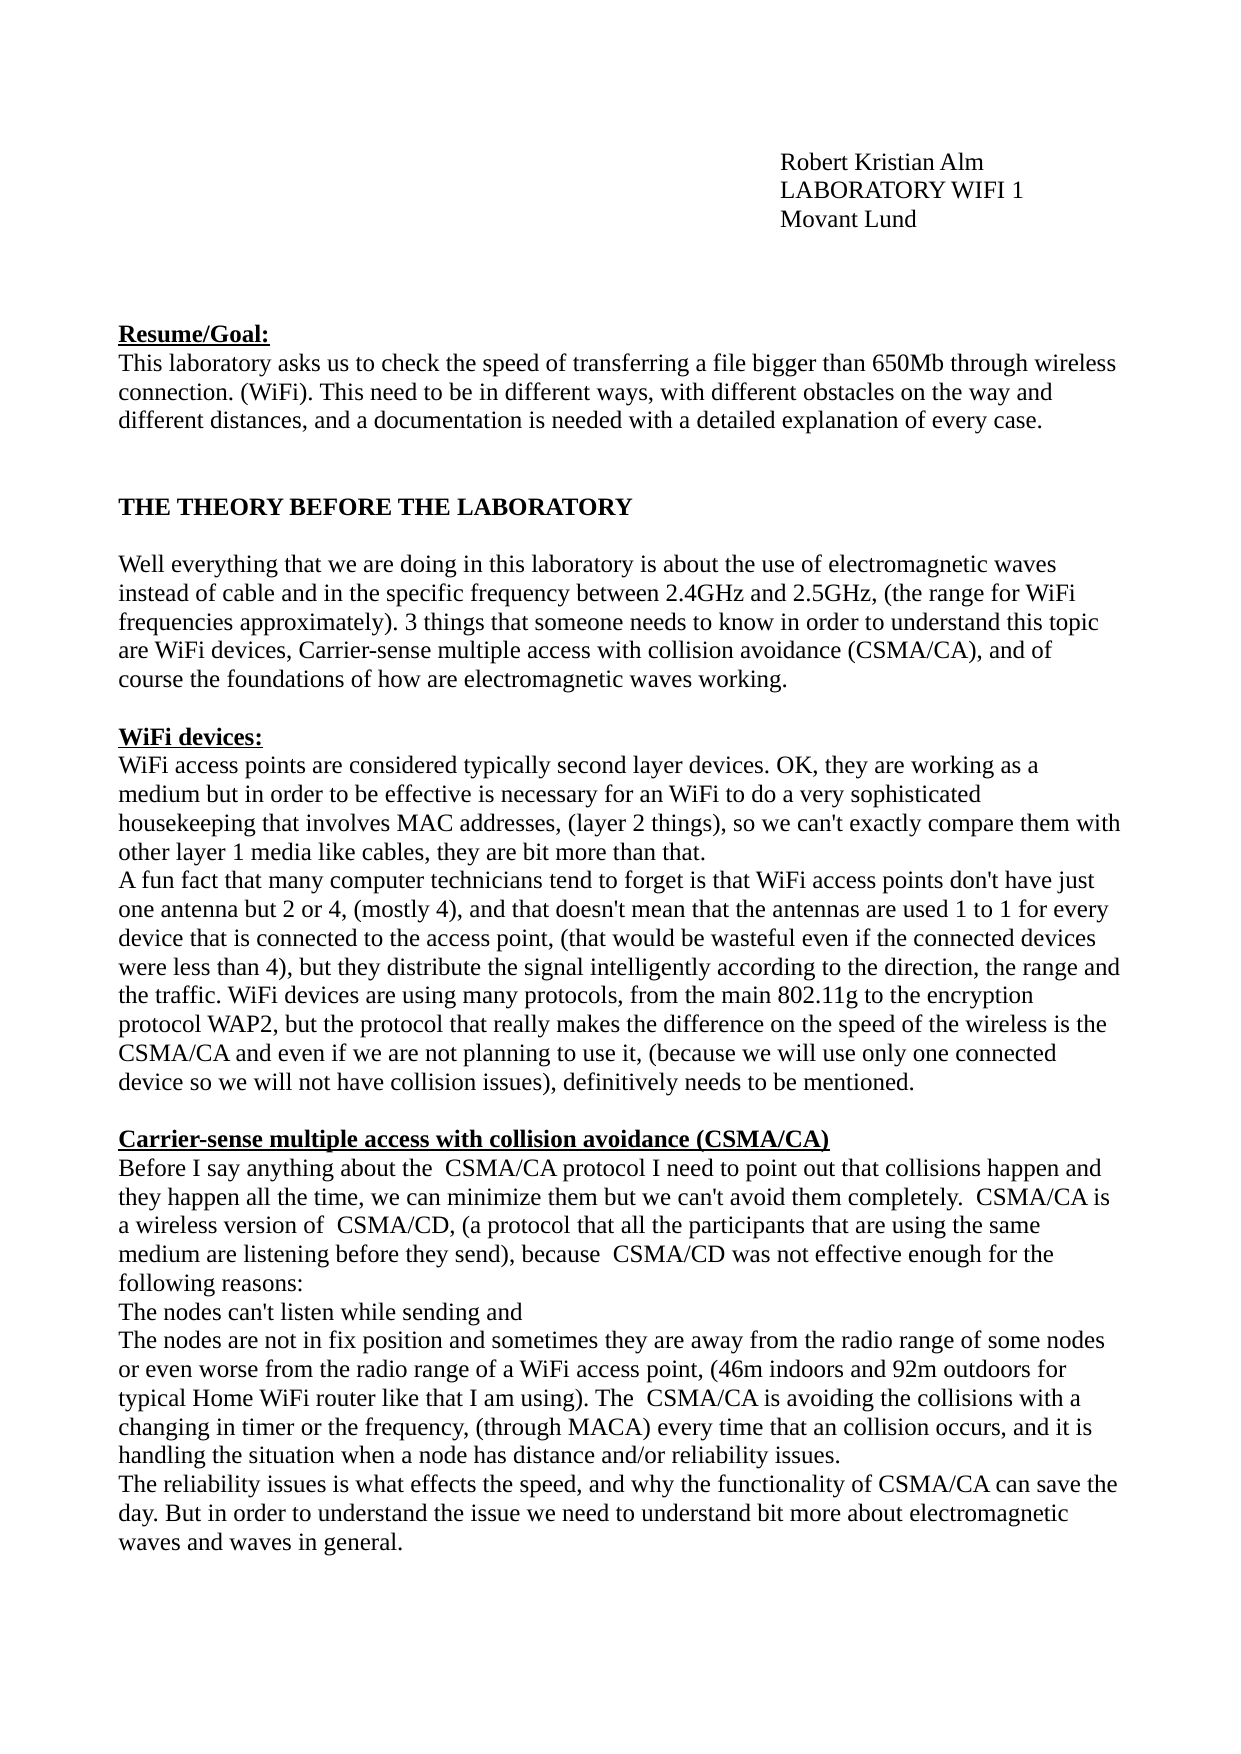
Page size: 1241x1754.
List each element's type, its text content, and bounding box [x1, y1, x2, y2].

text Resume/Goal: [118, 319, 1122, 348]
text WiFi devices: [118, 722, 1122, 751]
text WiFi access points are considered typically second layer devices. OK, they are working as a medium but in order to be effective is necessary for an WiFi to do a very sophisticated housekeeping that involves MAC addresses, (layer 2 things), so we can't exactly compare them with other layer 1 media like cables, they are bit more than that. [118, 751, 1122, 866]
text The nodes can't listen while sending and [118, 1297, 1122, 1326]
text The reliability issues is what effects the speed, and why the functionality of CSMA/CA can save the day. But in order to understand the issue we need to understand bit more about electromagnetic waves and waves in general. [118, 1469, 1122, 1556]
text Movant Lund [118, 204, 1122, 233]
text This laboratory asks us to check the speed of transferring a file bigger than 650Mb through wireless connection. (WiFi). This need to be in different ways, with different obstacles on the way and different distances, and a documentation is needed with a detailed explanation of every case. [118, 348, 1122, 434]
text Well everything that we are doing in this laboratory is about the use of electromagnetic waves instead of cable and in the specific frequency between 2.4GHz and 2.5GHz, (the range for WiFi frequencies approximately). 3 things that someone needs to know in order to understand this topic are WiFi devices, Carrier-sense multiple access with collision avoidance (CSMA/CA), and of course the foundations of how are electromagnetic waves working. [118, 549, 1122, 693]
text LABORATORY WIFI 1 [118, 176, 1122, 204]
text THE THEORY BEFORE THE LABORATORY [118, 492, 1122, 521]
text Before I say anything about the CSMA/CA protocol I need to point out that collisions happen and they happen all the time, we can minimize them but we can't avoid them completely. CSMA/CA is a wireless version of CSMA/CD, (a protocol that all the participants that are using the same medium are listening before they send), because CSMA/CD was not effective enough for the following reasons: [118, 1153, 1122, 1297]
text Carrier-sense multiple access with collision avoidance (CSMA/CA) [118, 1124, 1122, 1153]
text The nodes are not in fix position and sometimes they are away from the radio range of some nodes or even worse from the radio range of a WiFi access point, (46m indoors and 92m outdoors for typical Home WiFi router like that I am using). The CSMA/CA is avoiding the collisions with a changing in timer or the frequency, (through MACA) every time that an collision occurs, and it is handling the situation when a node has distance and/or reliability issues. [118, 1326, 1122, 1469]
text Robert Kristian Alm [118, 147, 1122, 176]
text A fun fact that many computer technicians tend to forget is that WiFi access points don't have just one antenna but 2 or 4, (mostly 4), and that doesn't mean that the antennas are used 1 to 1 for every device that is connected to the access point, (that would be wasteful even if the connected devices were less than 4), but they distribute the signal intelligently according to the direction, the range and the traffic. WiFi devices are using many protocols, from the main 802.11g to the encryption protocol WAP2, but the protocol that really makes the difference on the speed of the wireless is the CSMA/CA and even if we are not planning to use it, (because we will use only one connected device so we will not have collision issues), definitively needs to be mentioned. [118, 866, 1122, 1096]
